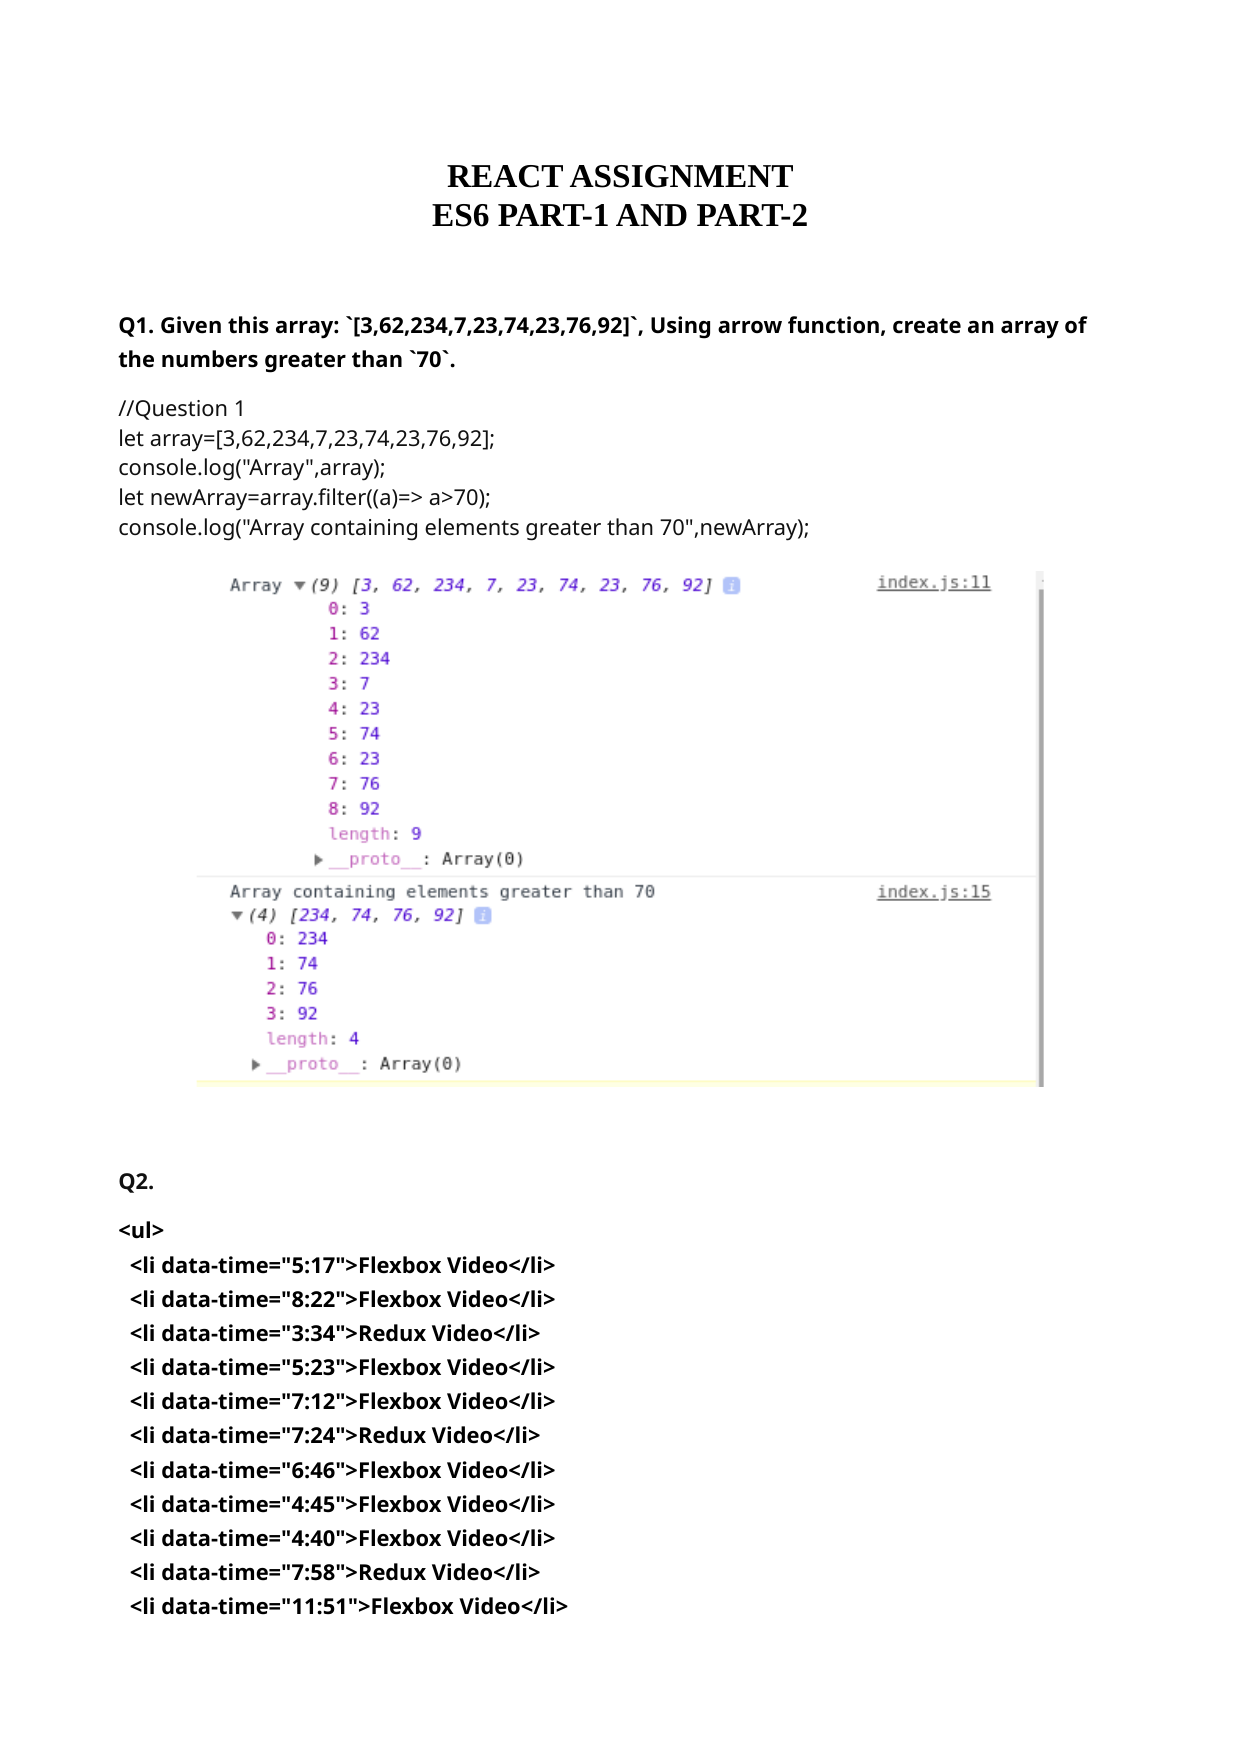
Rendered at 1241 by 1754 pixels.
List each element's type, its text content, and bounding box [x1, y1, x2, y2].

text REACT ASSIGNMENT [118, 156, 1122, 195]
text //Question 1 [118, 393, 1122, 422]
text let newArray=array.filter((a)=> a>70); [118, 482, 1122, 512]
picture [196, 571, 1044, 1087]
text Q2. [118, 1166, 1122, 1195]
text Q1. Given this array: `[3,62,234,7,23,74,23,76,92]`, Using arrow function, create an array of the numbers greater than `70`. [118, 310, 1122, 374]
text console.log("Array containing elements greater than 70",newArray); [118, 512, 1122, 542]
text console.log("Array",array); [118, 452, 1122, 482]
text ES6 PART-1 AND PART-2 [118, 195, 1122, 233]
text let array=[3,62,234,7,23,74,23,76,92]; [118, 422, 1122, 452]
text <ul> <li data-time="5:17">Flexbox Video</li> <li data-time="8:22">Flexbox Video</li> <li data-time="3:34">Redux Video</li> <li data-time="5:23">Flexbox Video</li> <li data-time="7:12">Flexbox Video</li> <li data-time="7:24">Redux Video</li> <li data-time="6:46">Flexbox Video</li> <li data-time="4:45">Flexbox Video</li> <li data-time="4:40">Flexbox Video</li> <li data-time="7:58">Redux Video</li> <li data-time="11:51">Flexbox Video</li> [118, 1215, 1122, 1621]
